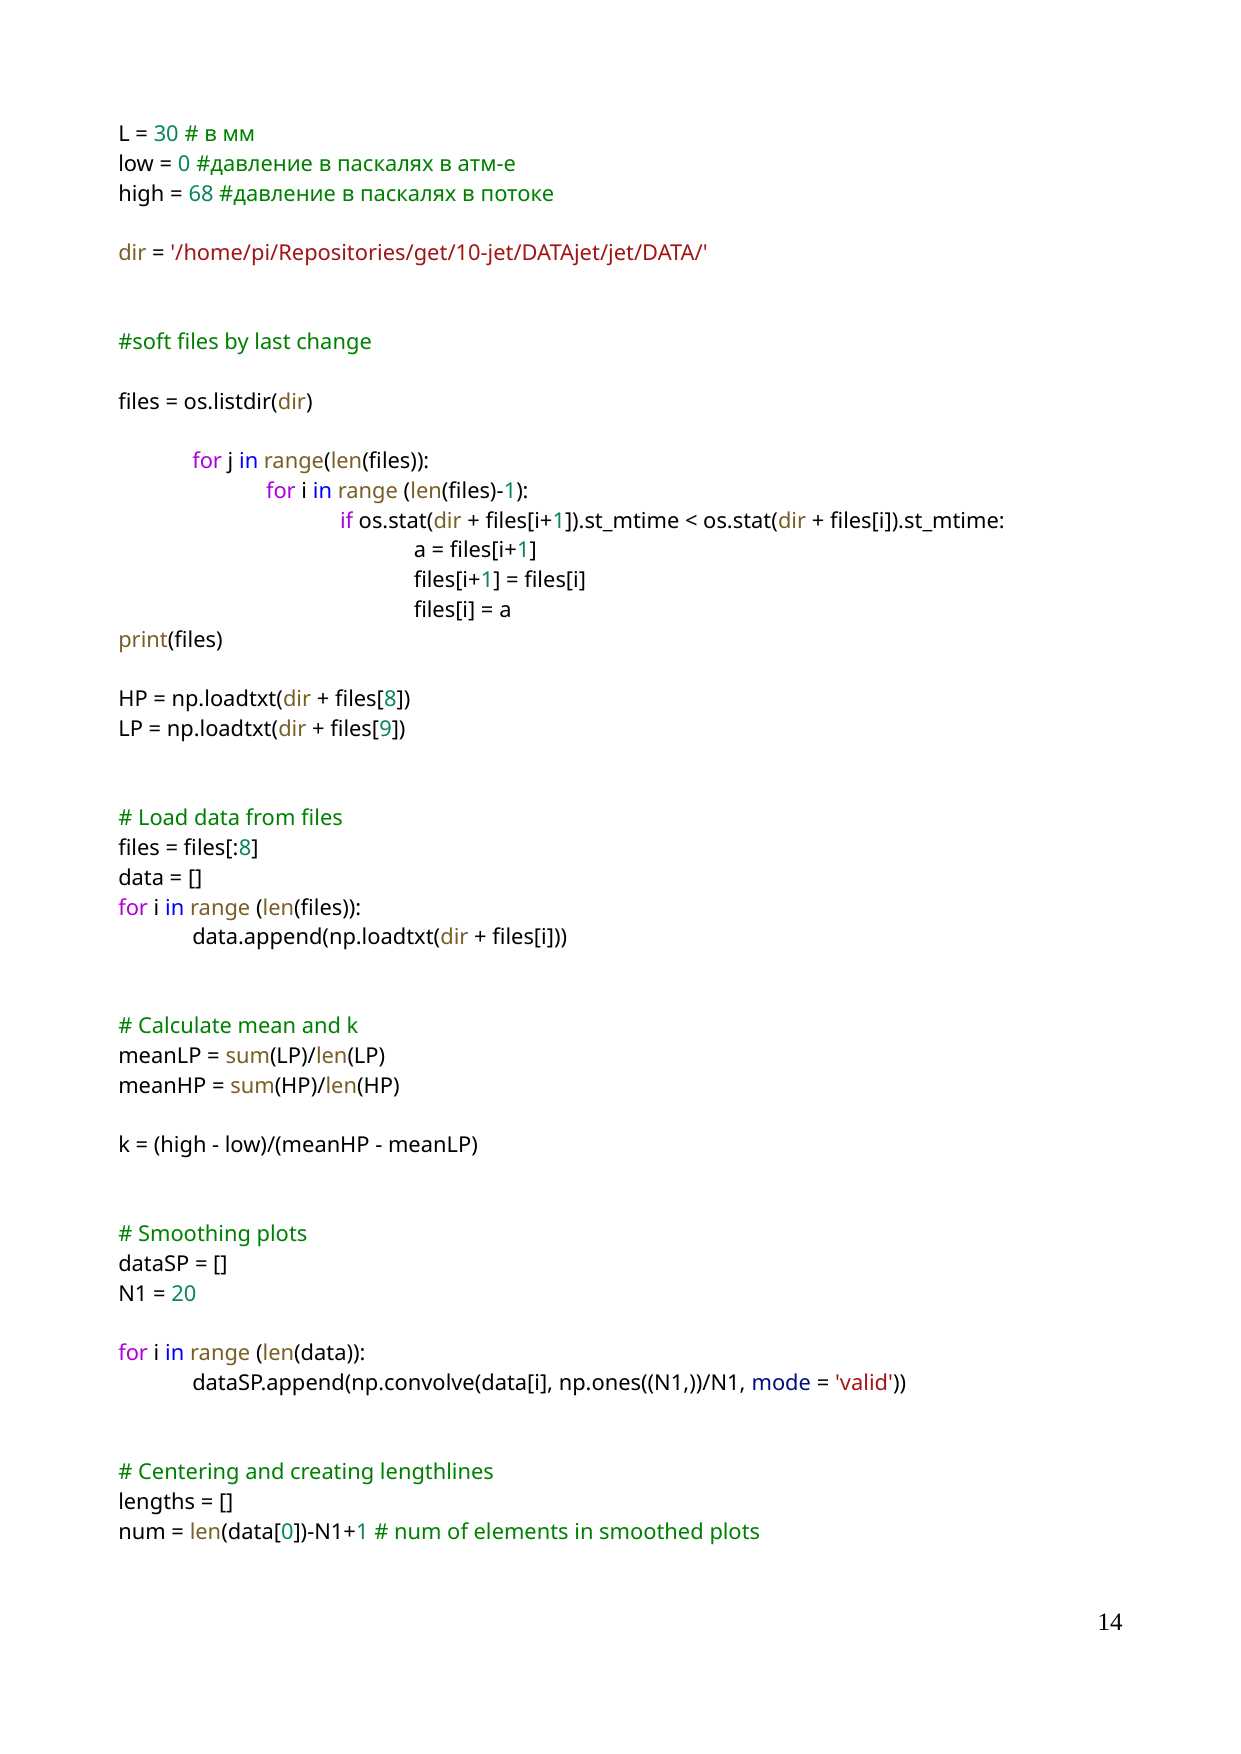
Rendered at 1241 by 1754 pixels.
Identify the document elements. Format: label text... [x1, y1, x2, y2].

text files = files[:8] [118, 832, 1122, 862]
text for i in range (len(data)): [118, 1337, 1122, 1367]
text data.append(np.loadtxt(dir + files[i])) [118, 921, 1122, 951]
text dir = '/home/pi/Repositories/get/10-jet/DATAjet/jet/DATA/' [118, 237, 1122, 267]
text meanLP = sum(LP)/len(LP) [118, 1040, 1122, 1070]
text for i in range (len(files)): [118, 891, 1122, 921]
text # Calculate mean and k [118, 1010, 1122, 1040]
text LP = np.loadtxt(dir + files[9]) [118, 713, 1122, 743]
text k = (high - low)/(meanHP - meanLP) [118, 1129, 1122, 1159]
text files[i] = a [118, 594, 1122, 624]
text num = len(data[0])-N1+1 # num of elements in smoothed plots [118, 1516, 1122, 1545]
text # Load data from files [118, 802, 1122, 832]
text high = 68 #давление в паскалях в потоке [118, 178, 1122, 207]
text for i in range (len(files)-1): [118, 475, 1122, 505]
text #soft files by last change [118, 326, 1122, 356]
text data = [] [118, 862, 1122, 891]
text # Centering and creating lengthlines [118, 1456, 1122, 1486]
text dataSP.append(np.convolve(data[i], np.ones((N1,))/N1, mode = 'valid')) [118, 1367, 1122, 1397]
text dataSP = [] [118, 1248, 1122, 1278]
text meanHP = sum(HP)/len(HP) [118, 1070, 1122, 1099]
text print(files) [118, 624, 1122, 654]
text a = files[i+1] [118, 534, 1122, 564]
text for j in range(len(files)): [118, 445, 1122, 475]
text if os.stat(dir + files[i+1]).st_mtime < os.stat(dir + files[i]).st_mtime: [118, 505, 1122, 534]
text lengths = [] [118, 1486, 1122, 1516]
text files = os.listdir(dir) [118, 386, 1122, 415]
text files[i+1] = files[i] [118, 564, 1122, 594]
text N1 = 20 [118, 1278, 1122, 1308]
text L = 30 # в мм [118, 118, 1122, 148]
text # Smoothing plots [118, 1218, 1122, 1248]
text low = 0 #давление в паскалях в атм-е [118, 148, 1122, 178]
text HP = np.loadtxt(dir + files[8]) [118, 683, 1122, 713]
